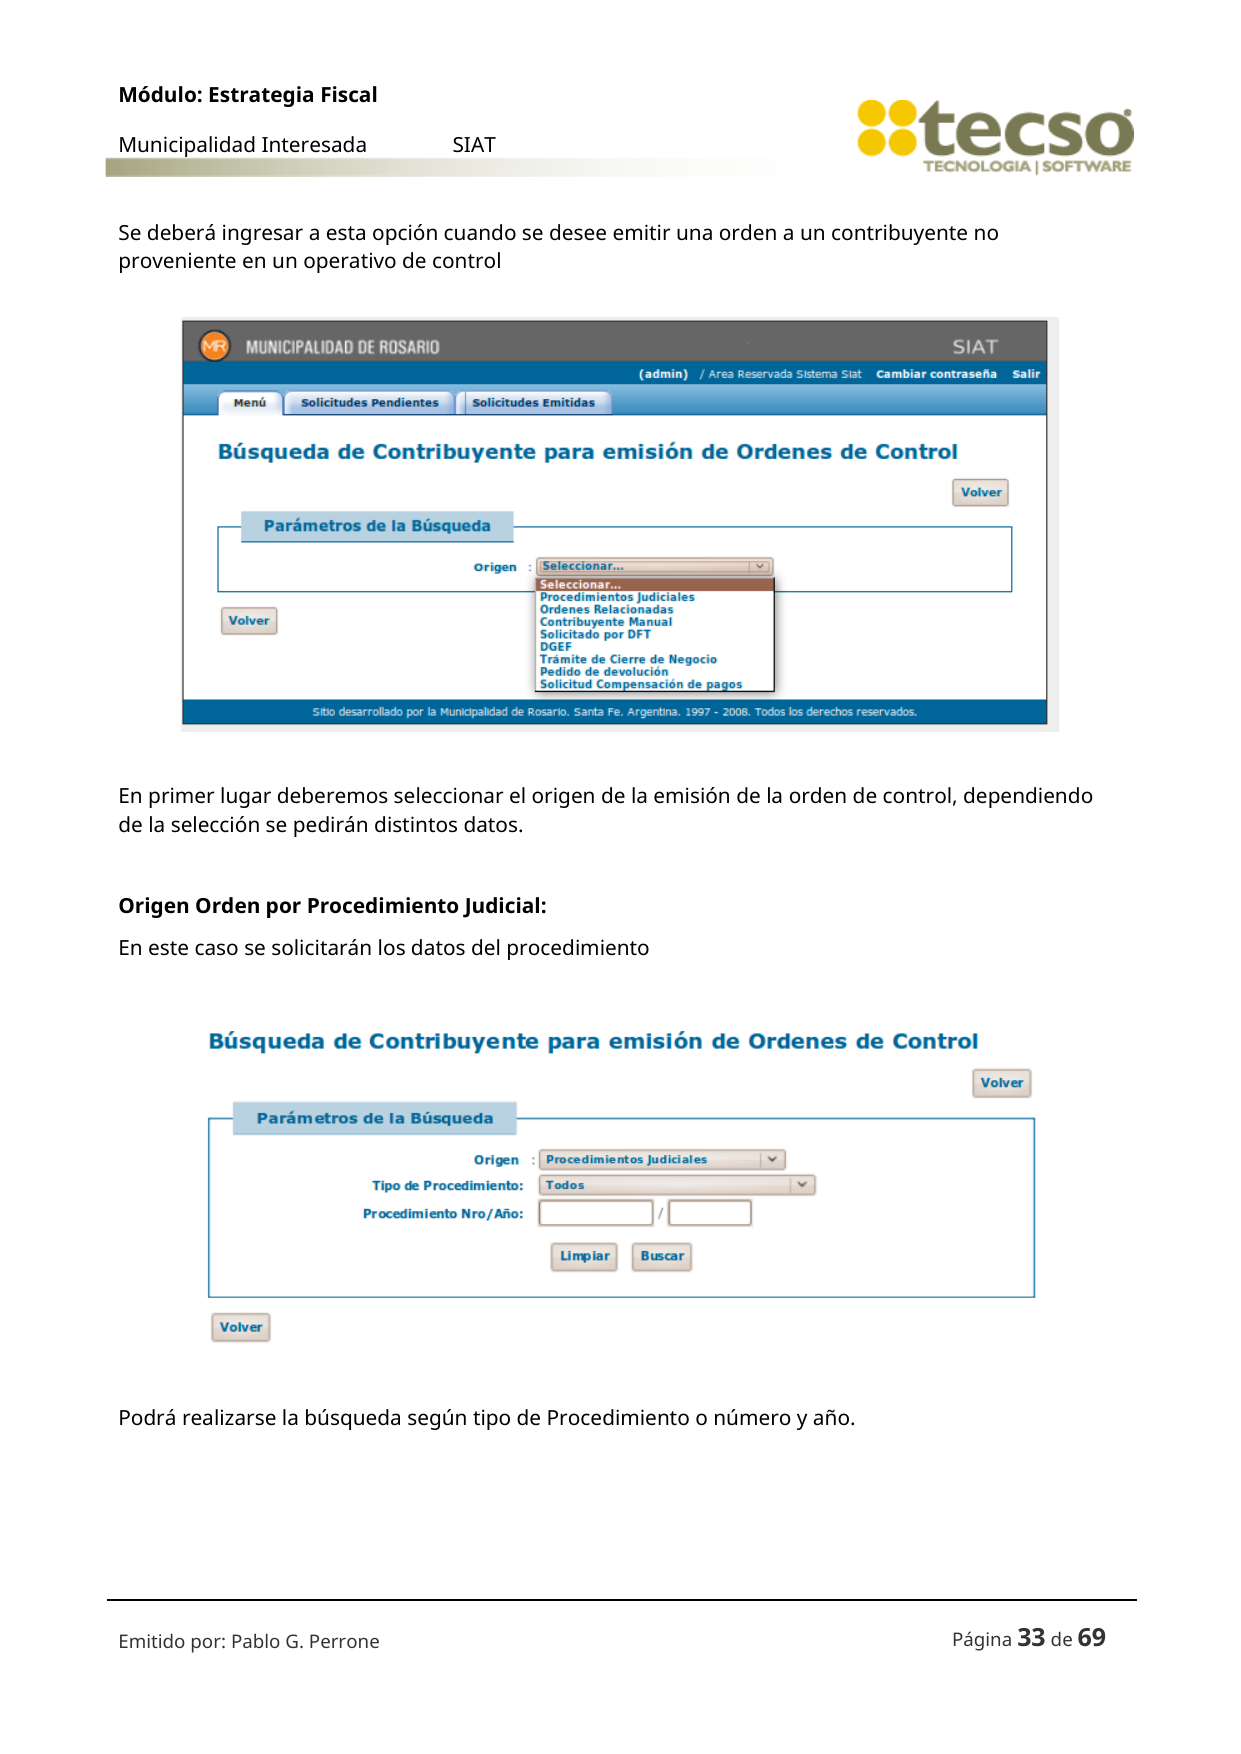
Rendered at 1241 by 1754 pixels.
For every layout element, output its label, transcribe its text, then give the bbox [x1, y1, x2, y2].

text En este caso se solicitarán los datos del procedimiento [118, 933, 1122, 961]
text En primer lugar deberemos seleccionar el origen de la emisión de la orden de control, dependiendo de la selección se pedirán distintos datos. [118, 781, 1122, 838]
picture [105, 100, 1134, 177]
text Se deberá ingresar a esta opción cuando se desee emitir una orden a un contribuyente no proveniente en un operativo de control [118, 218, 1122, 275]
picture [201, 1023, 1040, 1354]
text Podrá realizarse la búsqueda según tipo de Procedimiento o número y año. [118, 1403, 1122, 1432]
text Origen Orden por Procedimiento Judicial: [118, 892, 1122, 920]
picture [180, 317, 1060, 732]
